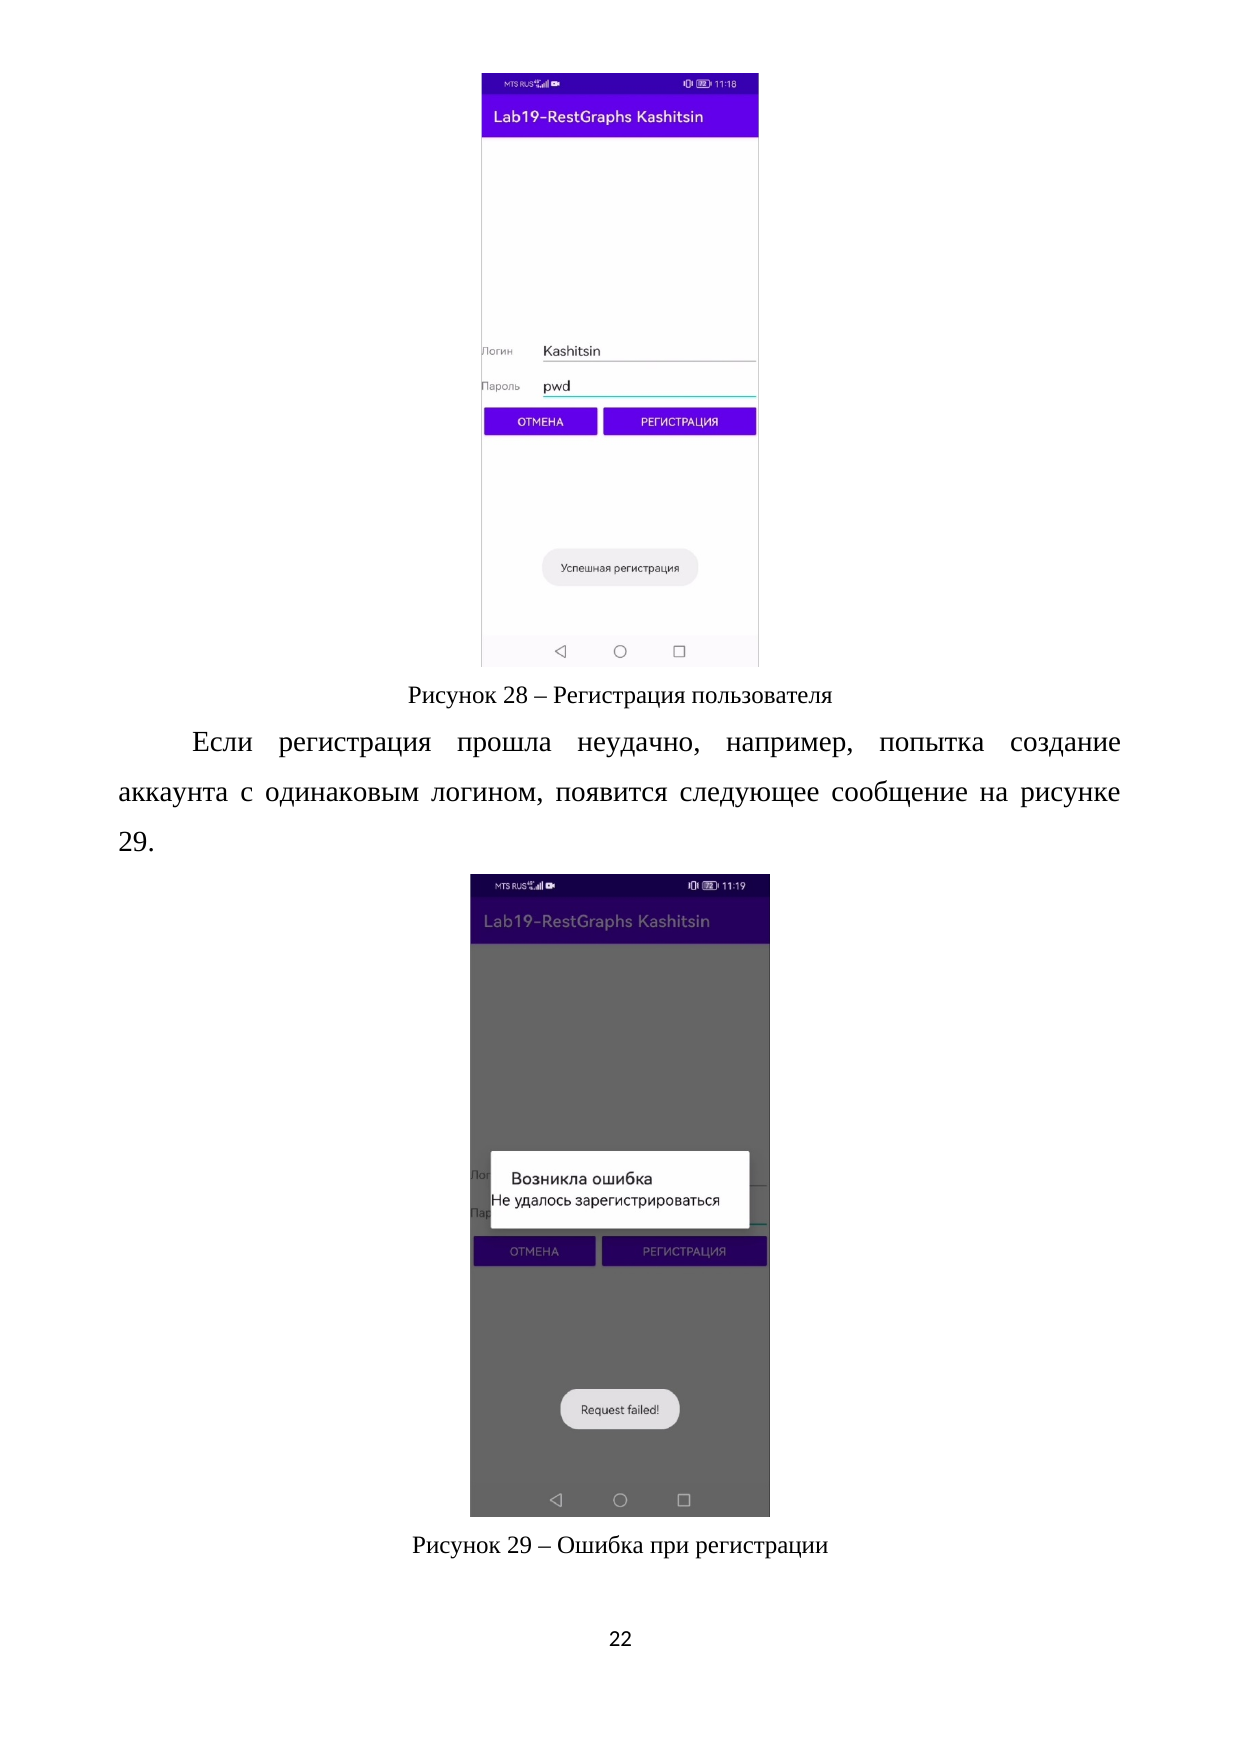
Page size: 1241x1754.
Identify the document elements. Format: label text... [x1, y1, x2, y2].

text Рисунок 28 – Регистрация пользователя [118, 681, 1122, 709]
text Рисунок 29 – Ошибка при регистрации [118, 1530, 1122, 1559]
text Если регистрация прошла неудачно, например, попытка создание аккаунта с одинаковым логином, появится следующее сообщение на рисунке 29. [118, 724, 1122, 858]
